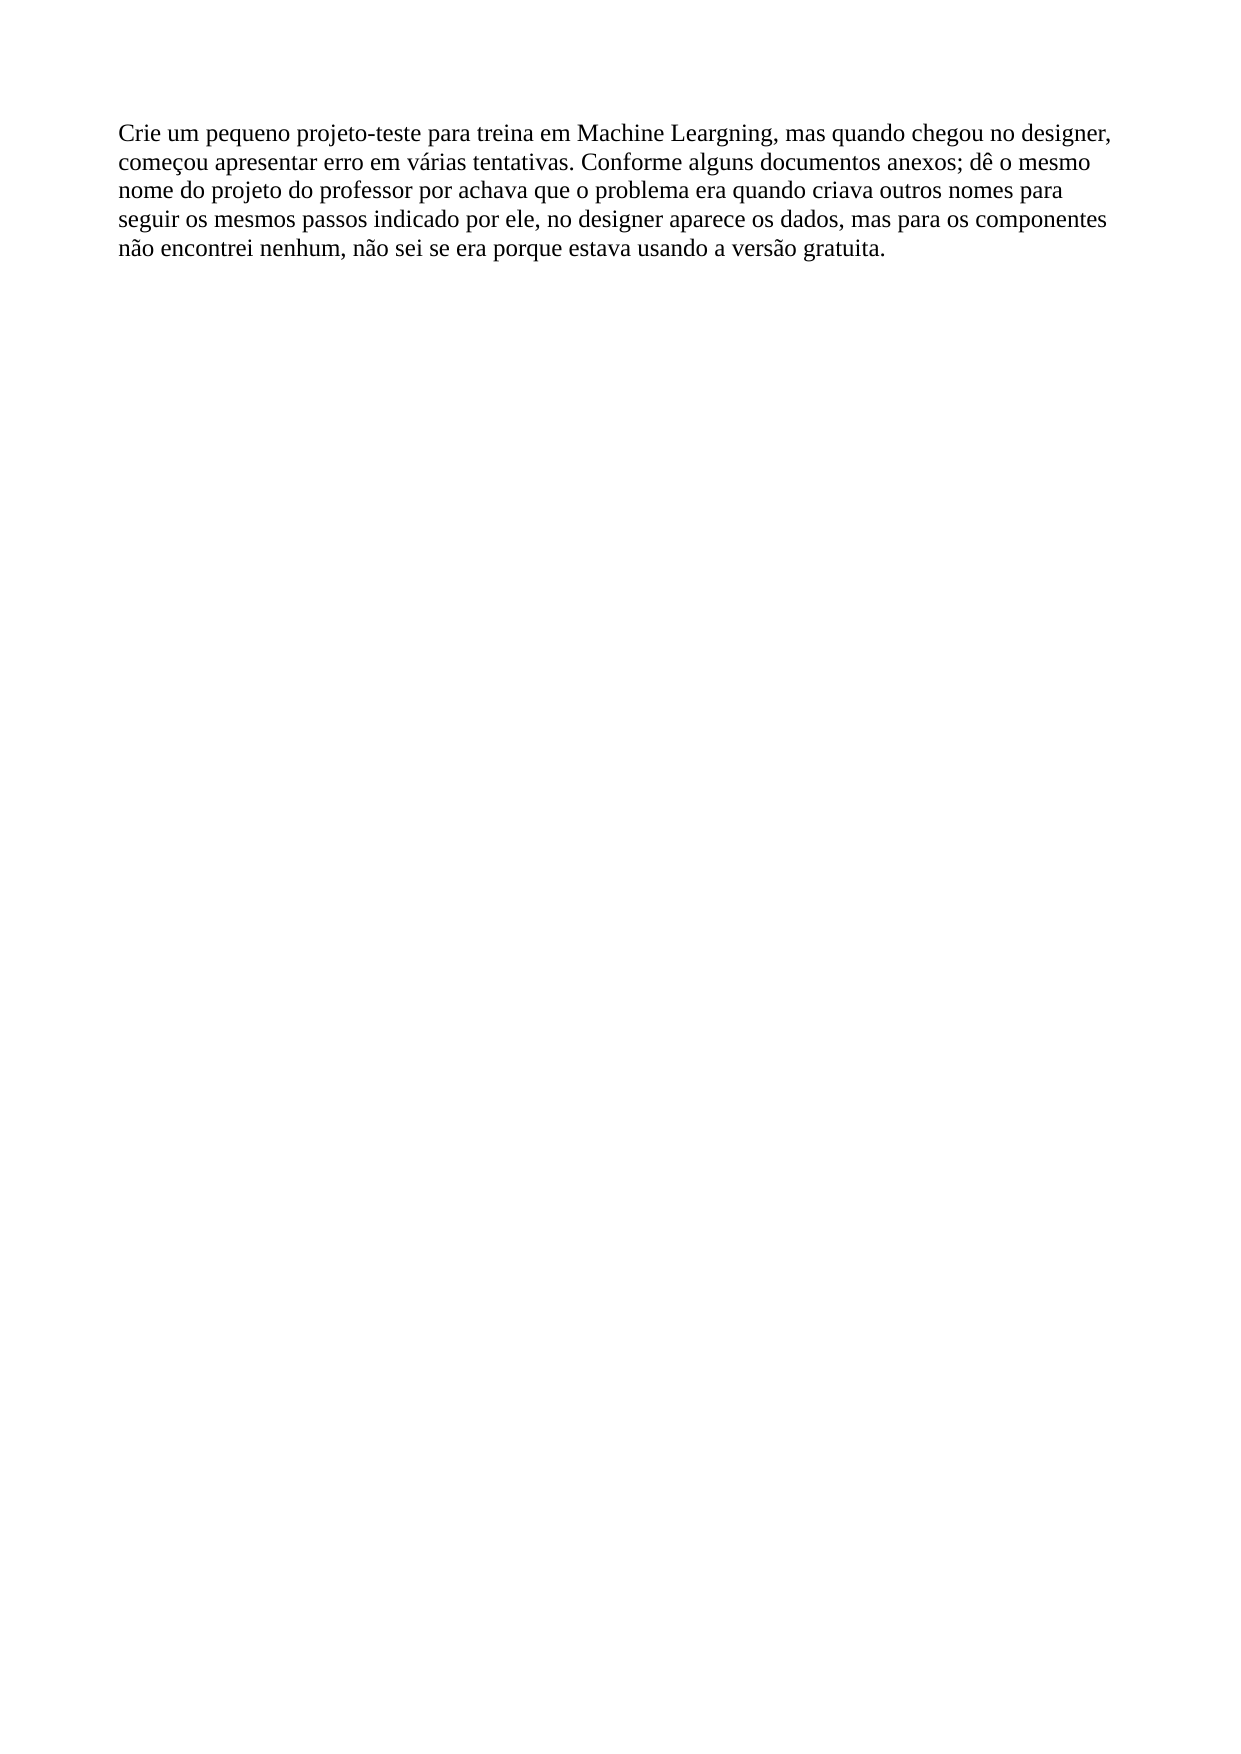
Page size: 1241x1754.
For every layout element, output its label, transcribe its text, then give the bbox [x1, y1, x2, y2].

text Crie um pequeno projeto-teste para treina em Machine Leargning, mas quando chegou no designer, [118, 118, 1122, 147]
text começou apresentar erro em várias tentativas. Conforme alguns documentos anexos; dê o mesmo nome do projeto do professor por achava que o problema era quando criava outros nomes para seguir os mesmos passos indicado por ele, no designer aparece os dados, mas para os componentes não encontrei nenhum, não sei se era porque estava usando a versão gratuita. [118, 147, 1122, 262]
